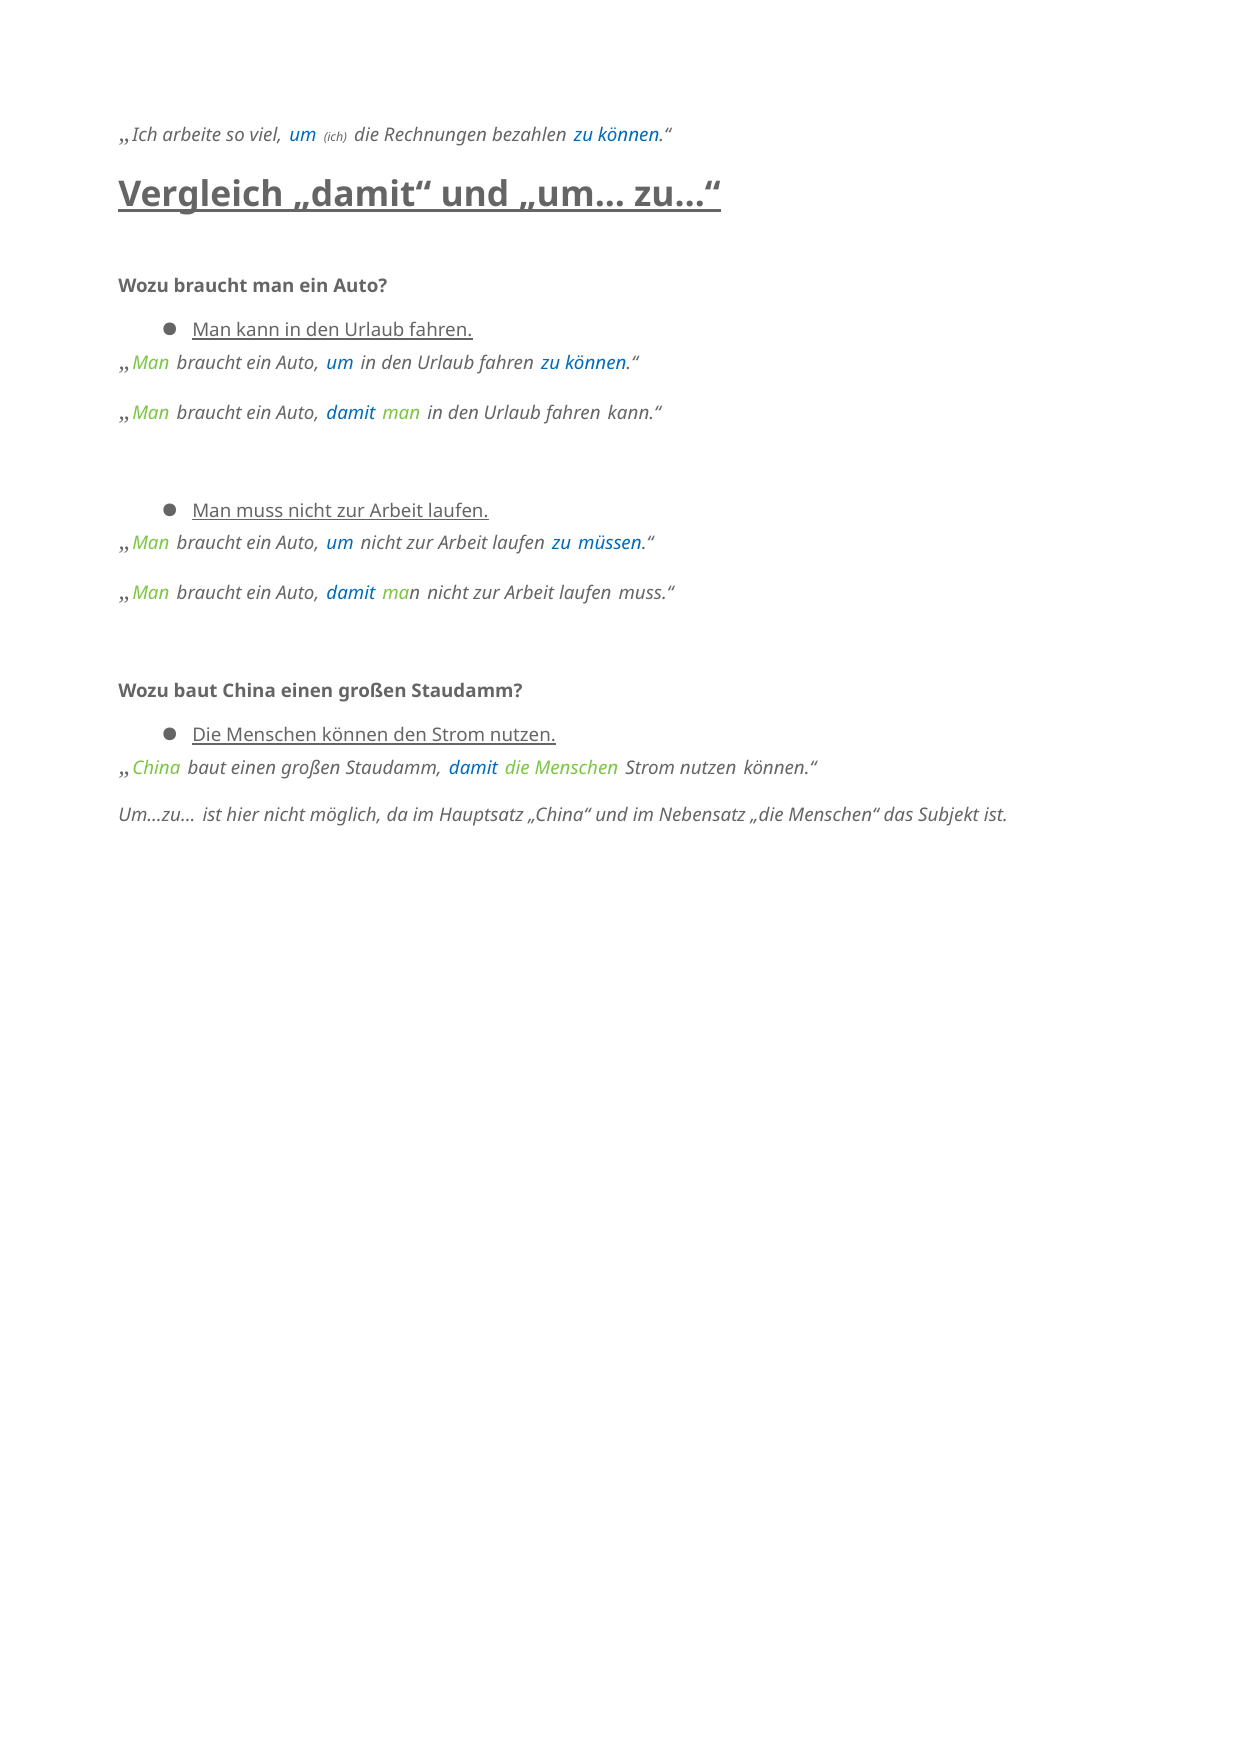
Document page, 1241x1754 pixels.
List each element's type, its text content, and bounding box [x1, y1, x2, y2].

list Man muss nicht zur Arbeit laufen. [162, 497, 1122, 522]
text „Man braucht ein Auto, um in den Urlaub fahren zu können.“ [118, 346, 1122, 375]
text Wozu braucht man ein Auto? [118, 272, 1122, 298]
list Man kann in den Urlaub fahren. [162, 317, 1122, 342]
subtitle Vergleich „damit“ und „um... zu…“ [118, 168, 1122, 217]
text Wozu baut China einen großen Staudamm? [118, 677, 1122, 703]
text „Man braucht ein Auto, um nicht zur Arbeit laufen zu müssen.“ [118, 526, 1122, 555]
text „Ich arbeite so viel, um (ich) die Rechnungen bezahlen zu können.“ [118, 118, 1122, 147]
text „China baut einen großen Staudamm, damit die Menschen Strom nutzen können.“ [118, 751, 1122, 780]
text Um…zu… ist hier nicht möglich, da im Hauptsatz „China“ und im Nebensatz „die Menschen“ das Subjekt ist. [118, 801, 1122, 827]
list Die Menschen können den Strom nutzen. [162, 722, 1122, 747]
text „Man braucht ein Auto, damit man nicht zur Arbeit laufen muss.“ [118, 576, 1122, 605]
text „Man braucht ein Auto, damit man in den Urlaub fahren kann.“ [118, 396, 1122, 425]
